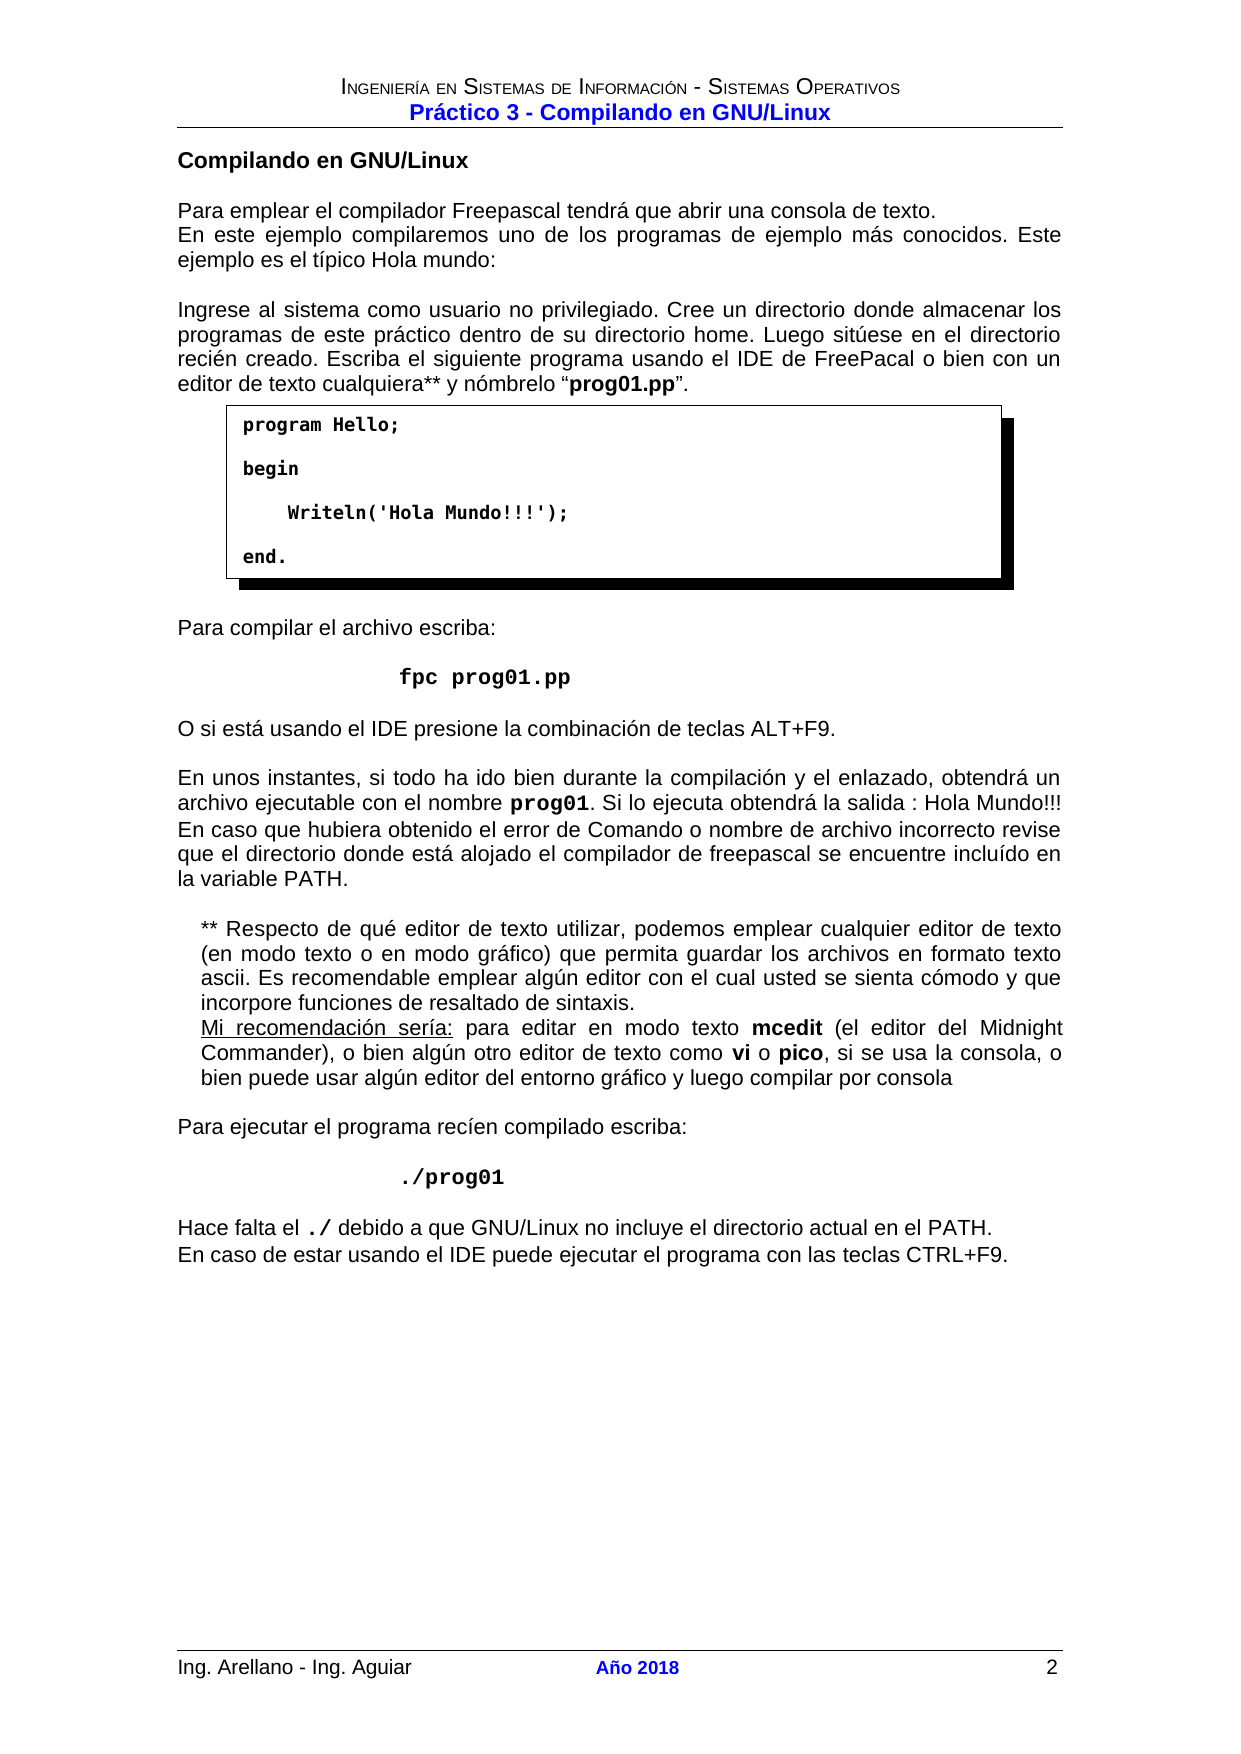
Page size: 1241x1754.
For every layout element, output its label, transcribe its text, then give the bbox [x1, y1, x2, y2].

text Para compilar el archivo escriba: [177, 615, 1063, 640]
text program Hello; [243, 414, 985, 436]
text Para ejecutar el programa recíen compilado escriba: [177, 1114, 1063, 1139]
text Mi recomendación sería: para editar en modo texto mcedit (el editor del Midnight Commander), o bien algún otro editor de texto como vi o pico, si se usa la consola, o bien puede usar algún editor del entorno gráfico y luego compilar por consola [201, 1015, 1063, 1090]
text ./prog01 [177, 1164, 1063, 1191]
text En este ejemplo compilaremos uno de los programas de ejemplo más conocidos. Este ejemplo es el típico Hola mundo: [177, 223, 1063, 272]
text O si está usando el IDE presione la combinación de teclas ALT+F9. [177, 716, 1063, 741]
text Writeln('Hola Mundo!!!'); [243, 502, 985, 524]
text Ingrese al sistema como usuario no privilegiado. Cree un directorio donde almacenar los programas de este práctico dentro de su directorio home. Luego sitúese en el directorio recién creado. Escriba el siguiente programa usando el IDE de FreePacal o bien con un editor de texto cualquiera** y nómbrelo “prog01.pp”. [177, 297, 1063, 396]
text En unos instantes, si todo ha ido bien durante la compilación y el enlazado, obtendrá un archivo ejecutable con el nombre prog01. Si lo ejecuta obtendrá la salida : Hola Mundo!!! En caso que hubiera obtenido el error de Comando o nombre de archivo incorrecto revise que el directorio donde está alojado el compilador de freepascal se encuentre incluído en la variable PATH. [177, 766, 1063, 891]
text En caso de estar usando el IDE puede ejecutar el programa con las teclas CTRL+F9. [177, 1242, 1063, 1267]
text Compilando en GNU/Linux [177, 148, 1063, 173]
text fpc prog01.pp [177, 665, 1063, 691]
text end. [243, 546, 985, 568]
text Para emplear el compilador Freepascal tendrá que abrir una consola de texto. [177, 198, 1063, 223]
text ** Respecto de qué editor de texto utilizar, podemos emplear cualquier editor de texto (en modo texto o en modo gráfico) que permita guardar los archivos en formato texto ascii. Es recomendable emplear algún editor con el cual usted se sienta cómodo y que incorpore funciones de resaltado de sintaxis. [201, 916, 1063, 1015]
text begin [243, 458, 985, 480]
text Hace falta el ./ debido a que GNU/Linux no incluye el directorio actual en el PATH. [177, 1215, 1063, 1242]
